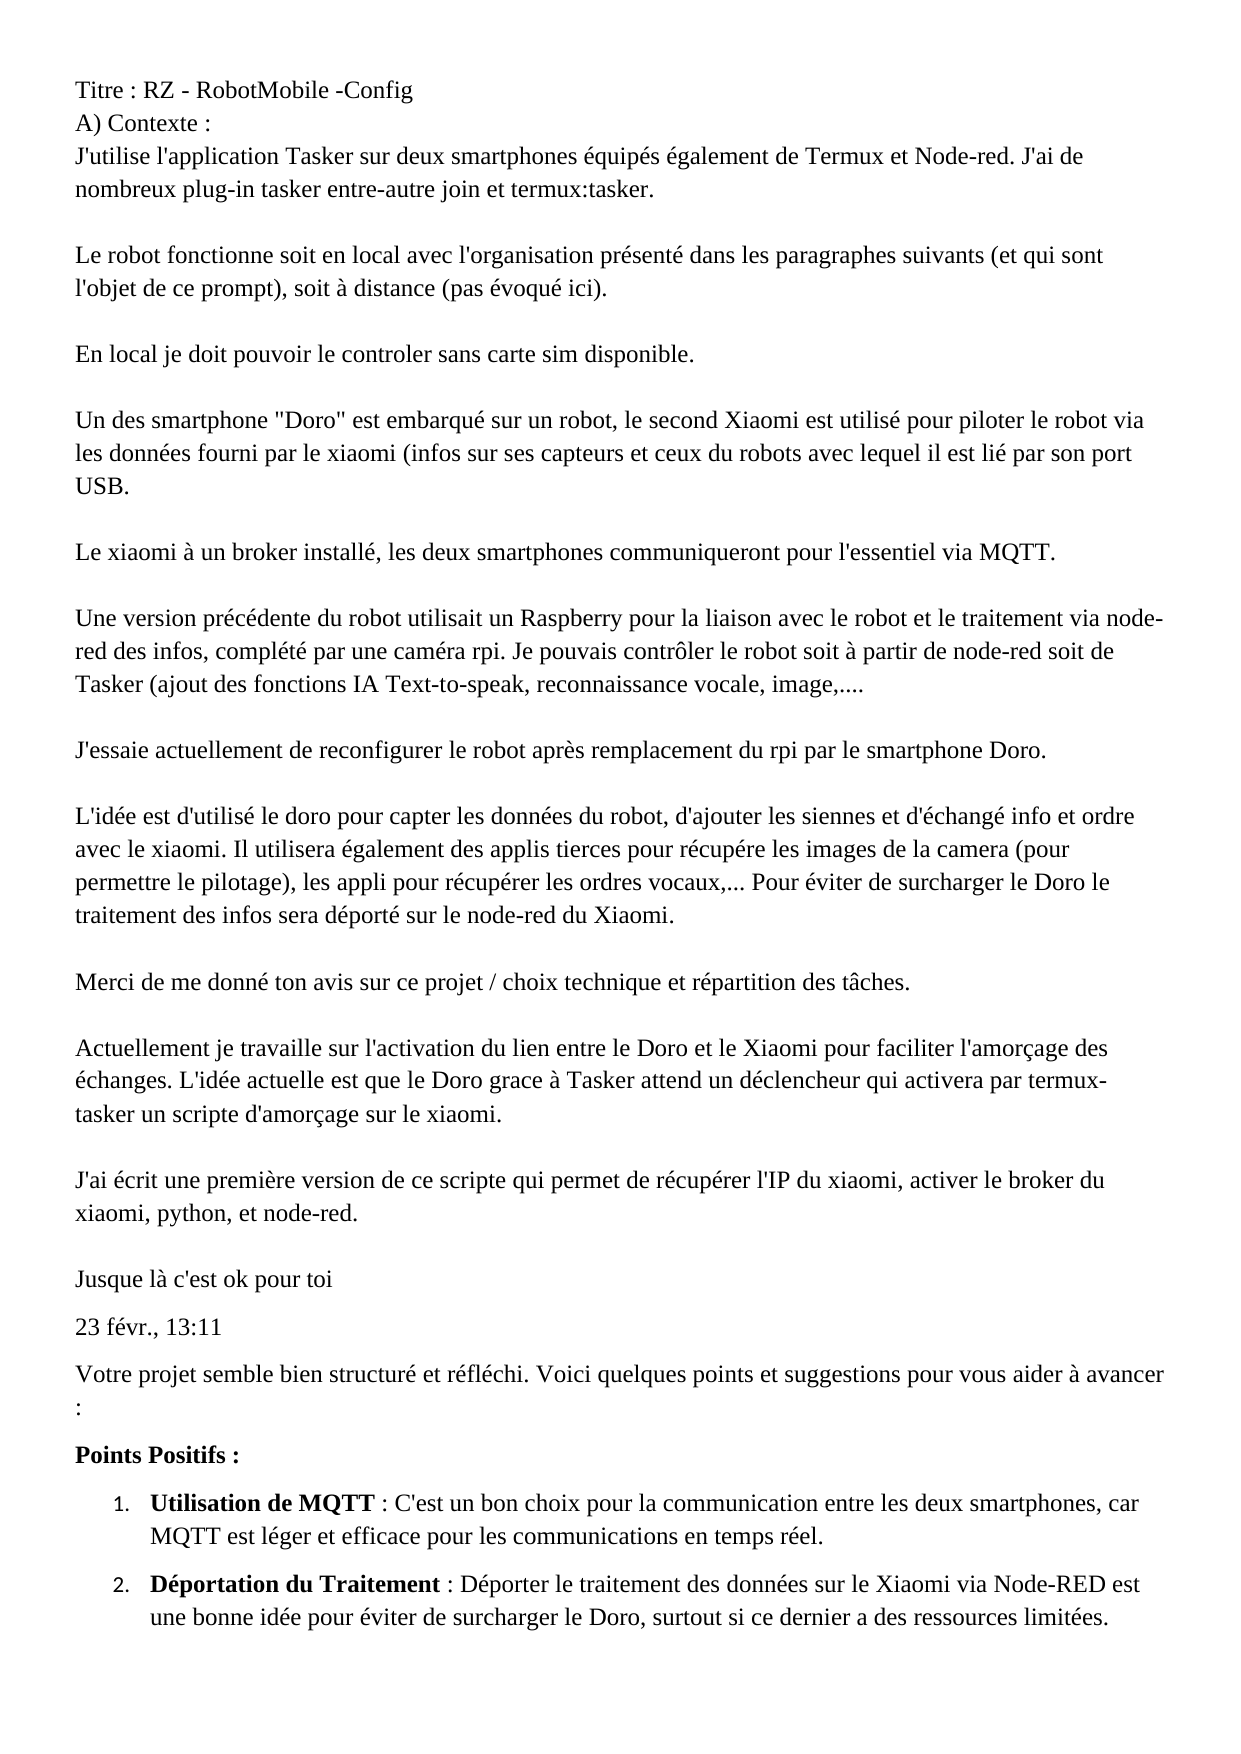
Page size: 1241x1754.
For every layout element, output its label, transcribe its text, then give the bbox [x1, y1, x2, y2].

text Points Positifs : [75, 1440, 1165, 1469]
text 23 févr., 13:11 [75, 1312, 1165, 1340]
text Titre : RZ - RobotMobile -Config A) Contexte : J'utilise l'application Tasker sur deux smartphones équipés également de Termux et Node-red. J'ai de nombreux plug-in tasker entre-autre join et termux:tasker. Le robot fonctionne soit en local avec l'organisation présenté dans les paragraphes suivants (et qui sont l'objet de ce prompt), soit à distance (pas évoqué ici). En local je doit pouvoir le controler sans carte sim disponible. Un des smartphone "Doro" est embarqué sur un robot, le second Xiaomi est utilisé pour piloter le robot via les données fourni par le xiaomi (infos sur ses capteurs et ceux du robots avec lequel il est lié par son port USB. Le xiaomi à un broker installé, les deux smartphones communiqueront pour l'essentiel via MQTT. Une version précédente du robot utilisait un Raspberry pour la liaison avec le robot et le traitement via node-red des infos, complété par une caméra rpi. Je pouvais contrôler le robot soit à partir de node-red soit de Tasker (ajout des fonctions IA Text-to-speak, reconnaissance vocale, image,.... J'essaie actuellement de reconfigurer le robot après remplacement du rpi par le smartphone Doro. L'idée est d'utilisé le doro pour capter les données du robot, d'ajouter les siennes et d'échangé info et ordre avec le xiaomi. Il utilisera également des applis tierces pour récupére les images de la camera (pour permettre le pilotage), les appli pour récupérer les ordres vocaux,... Pour éviter de surcharger le Doro le traitement des infos sera déporté sur le node-red du Xiaomi. Merci de me donné ton avis sur ce projet / choix technique et répartition des tâches. Actuellement je travaille sur l'activation du lien entre le Doro et le Xiaomi pour faciliter l'amorçage des échanges. L'idée actuelle est que le Doro grace à Tasker attend un déclencheur qui activera par termux-tasker un scripte d'amorçage sur le xiaomi. J'ai écrit une première version de ce scripte qui permet de récupérer l'IP du xiaomi, activer le broker du xiaomi, python, et node-red. Jusque là c'est ok pour toi [75, 75, 1165, 1292]
list Utilisation de MQTT : C'est un bon choix pour la communication entre les deux smartphones, car MQTT est léger et efficace pour les communications en temps réel. [112, 1488, 1165, 1550]
text Votre projet semble bien structuré et réfléchi. Voici quelques points et suggestions pour vous aider à avancer : [75, 1359, 1165, 1421]
list Déportation du Traitement : Déporter le traitement des données sur le Xiaomi via Node-RED est une bonne idée pour éviter de surcharger le Doro, surtout si ce dernier a des ressources limitées. [112, 1569, 1165, 1631]
